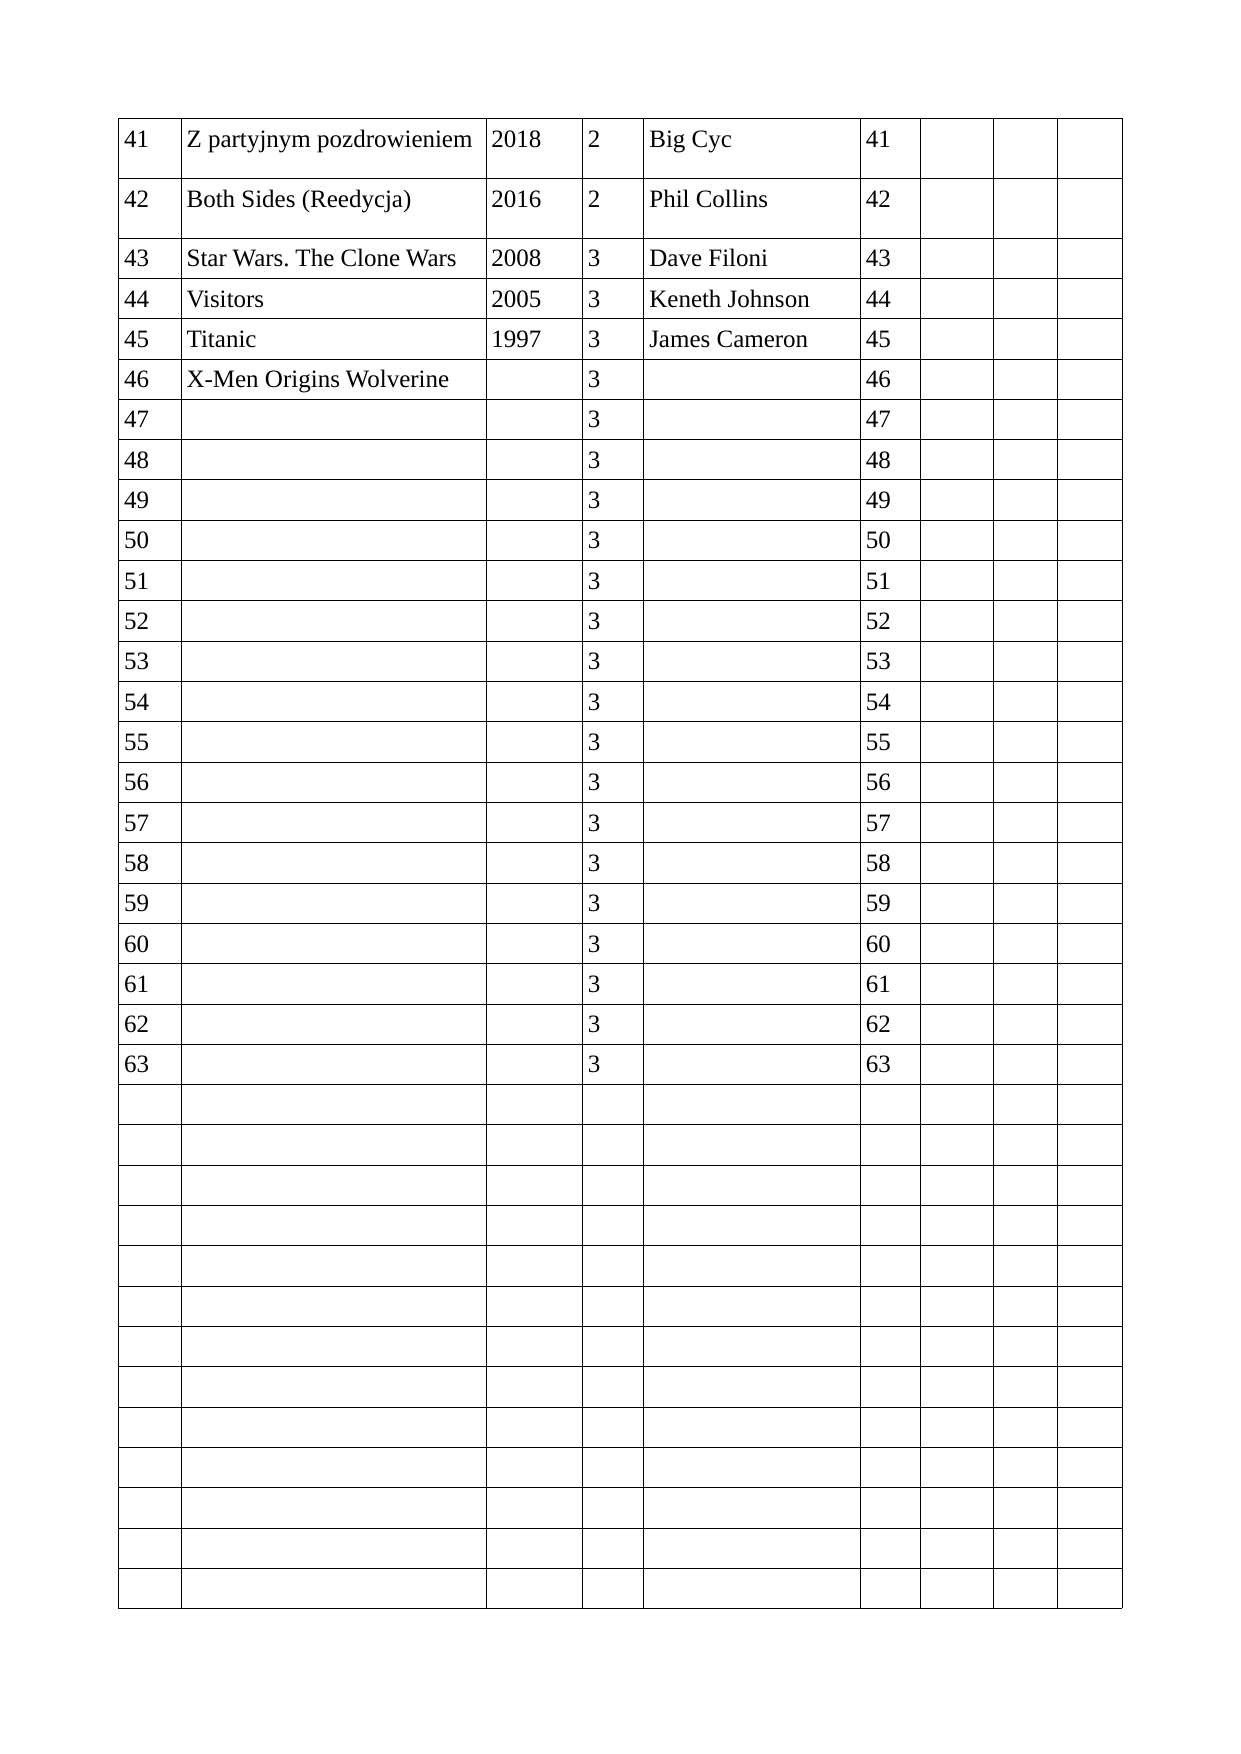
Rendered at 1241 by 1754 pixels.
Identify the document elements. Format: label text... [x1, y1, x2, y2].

table_cell [182, 1045, 486, 1084]
table_cell [583, 1367, 643, 1407]
table_cell 59 [119, 884, 181, 923]
table_cell [1058, 400, 1122, 439]
table_cell [921, 1287, 993, 1326]
table_cell [1058, 1327, 1122, 1366]
table_cell [921, 521, 993, 560]
table_cell [182, 1488, 486, 1527]
table_cell 2 [583, 179, 643, 237]
table_cell [921, 1005, 993, 1044]
table_cell [1058, 521, 1122, 560]
table_cell [644, 924, 860, 963]
table_cell [644, 561, 860, 600]
table_cell [487, 763, 582, 802]
table_cell [487, 480, 582, 520]
table_cell [994, 763, 1057, 802]
table_cell 53 [119, 642, 181, 681]
table_cell [487, 1125, 582, 1165]
table_cell 45 [861, 319, 920, 358]
table_cell [182, 601, 486, 641]
table_cell [861, 1488, 920, 1527]
table_cell [921, 1569, 993, 1608]
table_cell 55 [119, 722, 181, 762]
table_cell [994, 1408, 1057, 1447]
table_cell Dave Filoni [644, 239, 860, 278]
table_cell [487, 561, 582, 600]
table_cell [1058, 1448, 1122, 1487]
table_cell [994, 1045, 1057, 1084]
table_cell [921, 1045, 993, 1084]
table_cell [861, 1166, 920, 1205]
table_cell [644, 1125, 860, 1165]
table_cell [994, 1448, 1057, 1487]
table_cell [644, 521, 860, 560]
table_cell [1058, 722, 1122, 762]
table_cell 3 [583, 884, 643, 923]
table_cell [182, 1448, 486, 1487]
table_cell [994, 179, 1057, 237]
table_cell [182, 1246, 486, 1286]
table_cell [1058, 1125, 1122, 1165]
table_cell [861, 1529, 920, 1568]
table_cell 3 [583, 239, 643, 278]
table_cell [487, 400, 582, 439]
table_cell [1058, 480, 1122, 520]
table_cell [487, 682, 582, 721]
table_cell [644, 1529, 860, 1568]
table_cell [994, 480, 1057, 520]
table_cell [994, 440, 1057, 479]
table_cell [644, 1448, 860, 1487]
table_cell [994, 1166, 1057, 1205]
table_cell [994, 239, 1057, 278]
table_cell [583, 1448, 643, 1487]
table_cell [921, 763, 993, 802]
table_cell [644, 1408, 860, 1447]
table_cell 46 [119, 360, 181, 399]
table_cell [182, 521, 486, 560]
table_cell 47 [119, 400, 181, 439]
table_cell [487, 1488, 582, 1527]
table_cell [182, 1125, 486, 1165]
table_cell [487, 440, 582, 479]
table_cell 41 [119, 119, 181, 178]
table_cell [644, 722, 860, 762]
table_cell 3 [583, 521, 643, 560]
table_cell [921, 964, 993, 1003]
table_cell [1058, 803, 1122, 842]
table_cell [487, 1005, 582, 1044]
table_cell [1058, 601, 1122, 641]
table_cell 3 [583, 642, 643, 681]
table_cell [119, 1569, 181, 1608]
table_cell [583, 1488, 643, 1527]
table_cell [487, 642, 582, 681]
table_cell [994, 1569, 1057, 1608]
table_cell [1058, 1287, 1122, 1326]
table_cell 42 [119, 179, 181, 237]
table_cell 2008 [487, 239, 582, 278]
table_cell 47 [861, 400, 920, 439]
table_cell [861, 1408, 920, 1447]
table_cell [861, 1085, 920, 1124]
table_cell [921, 1448, 993, 1487]
table_cell [644, 1166, 860, 1205]
table_cell [583, 1327, 643, 1366]
table_cell [644, 1005, 860, 1044]
table_cell [487, 1569, 582, 1608]
table_cell [487, 964, 582, 1003]
table_cell 63 [119, 1045, 181, 1084]
table_cell [644, 884, 860, 923]
table_cell [119, 1166, 181, 1205]
table_cell 48 [119, 440, 181, 479]
table_cell 56 [861, 763, 920, 802]
table_cell 56 [119, 763, 181, 802]
table_cell 62 [119, 1005, 181, 1044]
table_cell [644, 601, 860, 641]
table_cell [119, 1287, 181, 1326]
table_cell 44 [861, 279, 920, 318]
table_cell [487, 1206, 582, 1245]
table_cell [644, 682, 860, 721]
table_cell [994, 1246, 1057, 1286]
table_cell [994, 1529, 1057, 1568]
table_cell [921, 480, 993, 520]
table_cell [644, 400, 860, 439]
table_cell [487, 1287, 582, 1326]
table_cell [182, 440, 486, 479]
table_cell [487, 1327, 582, 1366]
table_cell [994, 319, 1057, 358]
table_cell [487, 360, 582, 399]
table_cell [182, 1569, 486, 1608]
table_cell 52 [861, 601, 920, 641]
table_cell [487, 843, 582, 882]
table_cell [119, 1408, 181, 1447]
table_cell [861, 1569, 920, 1608]
table_cell [1058, 682, 1122, 721]
table_cell Titanic [182, 319, 486, 358]
table_cell [994, 1488, 1057, 1527]
table_cell 61 [861, 964, 920, 1003]
table_cell [994, 1327, 1057, 1366]
table_cell [644, 1488, 860, 1527]
table_cell 43 [119, 239, 181, 278]
table_cell [644, 1327, 860, 1366]
table_cell [583, 1408, 643, 1447]
table_cell [1058, 884, 1122, 923]
table_cell 59 [861, 884, 920, 923]
table_cell 50 [861, 521, 920, 560]
table_cell [487, 924, 582, 963]
table_cell [994, 1206, 1057, 1245]
table_cell Both Sides (Reedycja) [182, 179, 486, 237]
table_cell [644, 1287, 860, 1326]
table_cell [1058, 561, 1122, 600]
table_cell 2 [583, 119, 643, 178]
table_cell [921, 642, 993, 681]
table_cell [644, 1085, 860, 1124]
table_cell [487, 521, 582, 560]
table_cell [487, 1246, 582, 1286]
table_cell [921, 803, 993, 842]
table_cell [921, 924, 993, 963]
table_cell 48 [861, 440, 920, 479]
table_cell [1058, 763, 1122, 802]
table_cell [487, 884, 582, 923]
table_cell [644, 360, 860, 399]
table_cell [487, 1408, 582, 1447]
table_cell [182, 1408, 486, 1447]
table_cell [487, 601, 582, 641]
table_cell [182, 1085, 486, 1124]
table_cell [182, 964, 486, 1003]
table_cell 3 [583, 319, 643, 358]
table_cell [583, 1166, 643, 1205]
table_cell [994, 843, 1057, 882]
table_cell [644, 1367, 860, 1407]
table_cell [644, 1206, 860, 1245]
table_cell 3 [583, 682, 643, 721]
table_cell [487, 1367, 582, 1407]
table_cell 3 [583, 440, 643, 479]
table_cell [182, 642, 486, 681]
table_cell [994, 521, 1057, 560]
table_cell [1058, 924, 1122, 963]
table_cell [921, 119, 993, 178]
table_cell [994, 601, 1057, 641]
table_cell 2018 [487, 119, 582, 178]
table_cell [1058, 119, 1122, 178]
table_cell 54 [119, 682, 181, 721]
table_cell [182, 803, 486, 842]
table_cell [1058, 843, 1122, 882]
table_cell [994, 682, 1057, 721]
table_cell Star Wars. The Clone Wars [182, 239, 486, 278]
table_cell [921, 1488, 993, 1527]
table_cell [583, 1569, 643, 1608]
table_cell [994, 1287, 1057, 1326]
table_cell [182, 682, 486, 721]
table_cell 1997 [487, 319, 582, 358]
table_cell 3 [583, 924, 643, 963]
table_cell [1058, 360, 1122, 399]
table_cell [182, 843, 486, 882]
table_cell [119, 1085, 181, 1124]
table_cell [994, 642, 1057, 681]
table_cell 3 [583, 964, 643, 1003]
table_cell [921, 319, 993, 358]
table_cell [861, 1206, 920, 1245]
table_cell [1058, 319, 1122, 358]
table_cell [994, 722, 1057, 762]
table_cell 61 [119, 964, 181, 1003]
table_cell 49 [119, 480, 181, 520]
table_cell [994, 1367, 1057, 1407]
table_cell James Cameron [644, 319, 860, 358]
table_cell 55 [861, 722, 920, 762]
table_cell [994, 1005, 1057, 1044]
table_cell [119, 1488, 181, 1527]
table_cell [487, 722, 582, 762]
table_cell [994, 884, 1057, 923]
table_cell [921, 1166, 993, 1205]
table_cell [182, 722, 486, 762]
table_cell 3 [583, 561, 643, 600]
table_cell [644, 843, 860, 882]
table_cell 53 [861, 642, 920, 681]
table_cell Visitors [182, 279, 486, 318]
table_cell 2016 [487, 179, 582, 237]
table_cell [644, 1569, 860, 1608]
table_cell 60 [119, 924, 181, 963]
table_cell 63 [861, 1045, 920, 1084]
table_cell [921, 1125, 993, 1165]
table_cell [182, 763, 486, 802]
table_cell [861, 1287, 920, 1326]
table_cell 54 [861, 682, 920, 721]
table_cell [994, 400, 1057, 439]
table_cell [861, 1246, 920, 1286]
table_cell [119, 1206, 181, 1245]
table_cell [182, 1529, 486, 1568]
table_cell [182, 400, 486, 439]
table_cell [921, 279, 993, 318]
table_cell 46 [861, 360, 920, 399]
table_cell [644, 763, 860, 802]
table_cell [921, 239, 993, 278]
table_cell 3 [583, 601, 643, 641]
table_cell 3 [583, 763, 643, 802]
table_cell Big Cyc [644, 119, 860, 178]
table_cell 3 [583, 722, 643, 762]
table_cell [921, 1085, 993, 1124]
table_cell [994, 279, 1057, 318]
table_cell [921, 1327, 993, 1366]
table_cell [1058, 1488, 1122, 1527]
table_cell 2005 [487, 279, 582, 318]
table_cell [921, 1206, 993, 1245]
table_cell [1058, 1005, 1122, 1044]
table_cell [1058, 279, 1122, 318]
table_cell 60 [861, 924, 920, 963]
table_cell [583, 1206, 643, 1245]
table_cell [487, 1448, 582, 1487]
table_cell 57 [119, 803, 181, 842]
table_cell [1058, 642, 1122, 681]
table_cell [861, 1448, 920, 1487]
table_cell [1058, 1569, 1122, 1608]
table_cell [1058, 239, 1122, 278]
table_cell [644, 480, 860, 520]
table_cell [921, 682, 993, 721]
table_cell [182, 1287, 486, 1326]
table_cell [921, 561, 993, 600]
table_cell 58 [119, 843, 181, 882]
table_cell 51 [861, 561, 920, 600]
table_cell 49 [861, 480, 920, 520]
table_cell 50 [119, 521, 181, 560]
table_cell [994, 924, 1057, 963]
table_cell Keneth Johnson [644, 279, 860, 318]
table_cell Z partyjnym pozdrowieniem [182, 119, 486, 178]
table_cell [583, 1125, 643, 1165]
table_cell [921, 440, 993, 479]
table_cell [182, 480, 486, 520]
table_cell [1058, 1206, 1122, 1245]
table_cell 3 [583, 1045, 643, 1084]
table_cell [921, 1408, 993, 1447]
table_cell [921, 1367, 993, 1407]
table_cell [487, 1166, 582, 1205]
table_cell [1058, 179, 1122, 237]
table_cell [119, 1327, 181, 1366]
table_cell [182, 1327, 486, 1366]
table_cell [921, 400, 993, 439]
table_cell [1058, 440, 1122, 479]
table_cell [994, 1125, 1057, 1165]
table_cell [994, 561, 1057, 600]
table_cell [1058, 1045, 1122, 1084]
table_cell 3 [583, 843, 643, 882]
table_cell [583, 1085, 643, 1124]
table_cell [119, 1246, 181, 1286]
table_cell [119, 1367, 181, 1407]
table_cell [182, 884, 486, 923]
table_cell [861, 1327, 920, 1366]
table_cell [921, 179, 993, 237]
table_cell [583, 1287, 643, 1326]
table_cell [1058, 1408, 1122, 1447]
table_cell 51 [119, 561, 181, 600]
table_cell [644, 964, 860, 1003]
table_cell [644, 803, 860, 842]
table_cell [487, 803, 582, 842]
table_cell [921, 722, 993, 762]
table_cell 44 [119, 279, 181, 318]
table_cell 3 [583, 803, 643, 842]
table_cell [921, 1246, 993, 1286]
table_cell [182, 924, 486, 963]
table_cell [921, 601, 993, 641]
table_cell [921, 1529, 993, 1568]
table_cell [921, 843, 993, 882]
table_cell [994, 119, 1057, 178]
table_cell 3 [583, 400, 643, 439]
table_cell [861, 1125, 920, 1165]
table_cell [119, 1529, 181, 1568]
table_cell [487, 1529, 582, 1568]
table_cell [182, 1005, 486, 1044]
table_cell 52 [119, 601, 181, 641]
table_cell X-Men Origins Wolverine [182, 360, 486, 399]
table_cell [1058, 1367, 1122, 1407]
table_cell 45 [119, 319, 181, 358]
table_cell [994, 803, 1057, 842]
table_cell [182, 1166, 486, 1205]
table_cell [921, 884, 993, 923]
table_cell [861, 1367, 920, 1407]
table_cell [487, 1045, 582, 1084]
table_cell [487, 1085, 582, 1124]
table_cell 3 [583, 279, 643, 318]
table_cell [994, 964, 1057, 1003]
table_cell [644, 1246, 860, 1286]
table_cell [994, 1085, 1057, 1124]
table_cell [921, 360, 993, 399]
table_cell [1058, 1246, 1122, 1286]
table_cell [1058, 1085, 1122, 1124]
table_cell [182, 1206, 486, 1245]
table_cell Phil Collins [644, 179, 860, 237]
table_cell [644, 440, 860, 479]
table_cell [644, 1045, 860, 1084]
table_cell [119, 1448, 181, 1487]
table_cell 3 [583, 1005, 643, 1044]
table_cell 3 [583, 480, 643, 520]
table_cell [994, 360, 1057, 399]
table_cell 3 [583, 360, 643, 399]
table_cell [583, 1529, 643, 1568]
table_cell 57 [861, 803, 920, 842]
table_cell 42 [861, 179, 920, 237]
table_cell [583, 1246, 643, 1286]
table_cell 41 [861, 119, 920, 178]
table_cell [119, 1125, 181, 1165]
table_cell [182, 561, 486, 600]
table_cell [1058, 1166, 1122, 1205]
table_cell 58 [861, 843, 920, 882]
table_cell 62 [861, 1005, 920, 1044]
table_cell 43 [861, 239, 920, 278]
table_cell [644, 642, 860, 681]
table_cell [1058, 964, 1122, 1003]
table_cell [182, 1367, 486, 1407]
table_cell [1058, 1529, 1122, 1568]
